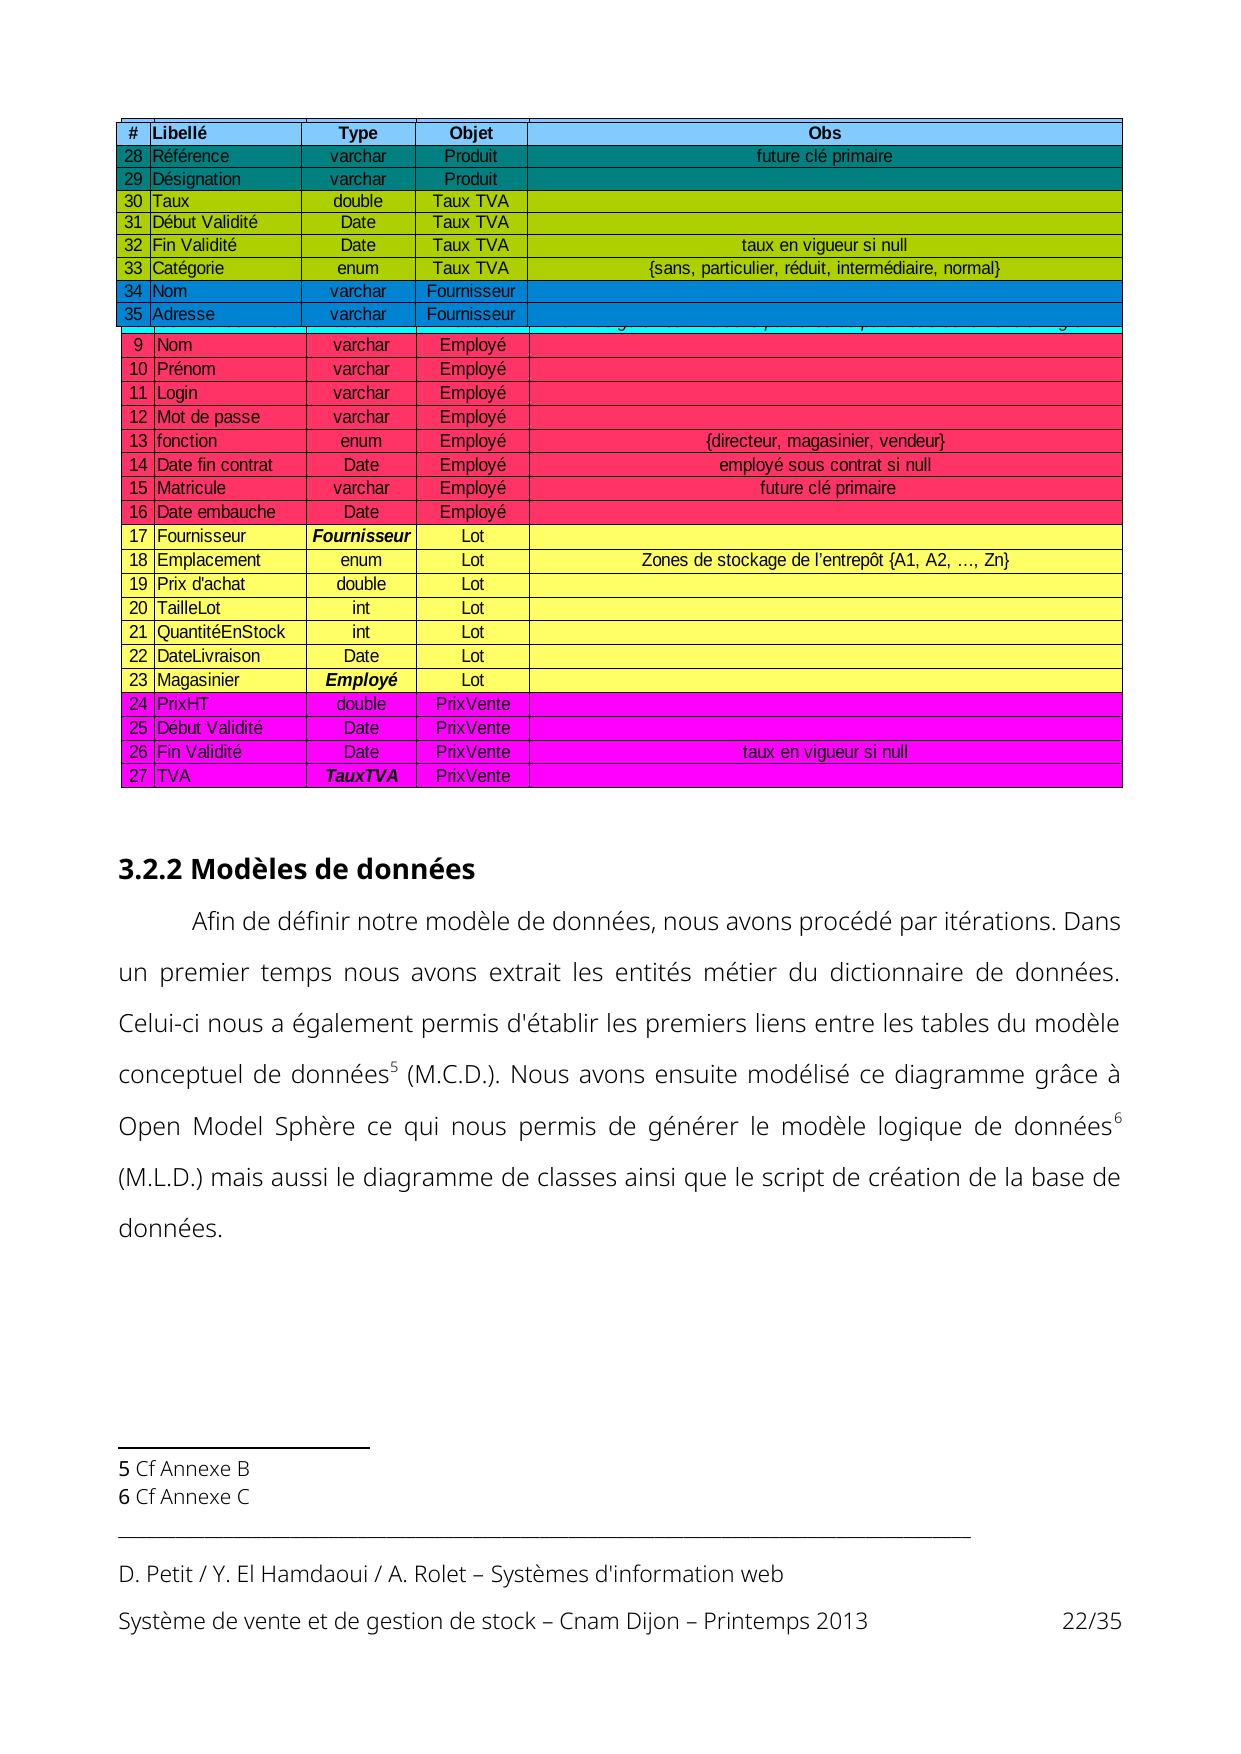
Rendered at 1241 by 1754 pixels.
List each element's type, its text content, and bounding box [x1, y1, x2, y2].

text Cf Annexe C [118, 1482, 1122, 1511]
subtitle Modèles de données [118, 849, 1122, 888]
text Afin de définir notre modèle de données, nous avons procédé par itérations. Dans un premier temps nous avons extrait les entités métier du dictionnaire de données. Celui-ci nous a également permis d'établir les premiers liens entre les tables du modèle conceptuel de données (M.C.D.). Nous avons ensuite modélisé ce diagramme grâce à Open Model Sphère ce qui nous permis de générer le modèle logique de données (M.L.D.) mais aussi le diagramme de classes ainsi que le script de création de la base de données. [118, 904, 1122, 1244]
text Cf Annexe B [118, 1454, 1122, 1482]
